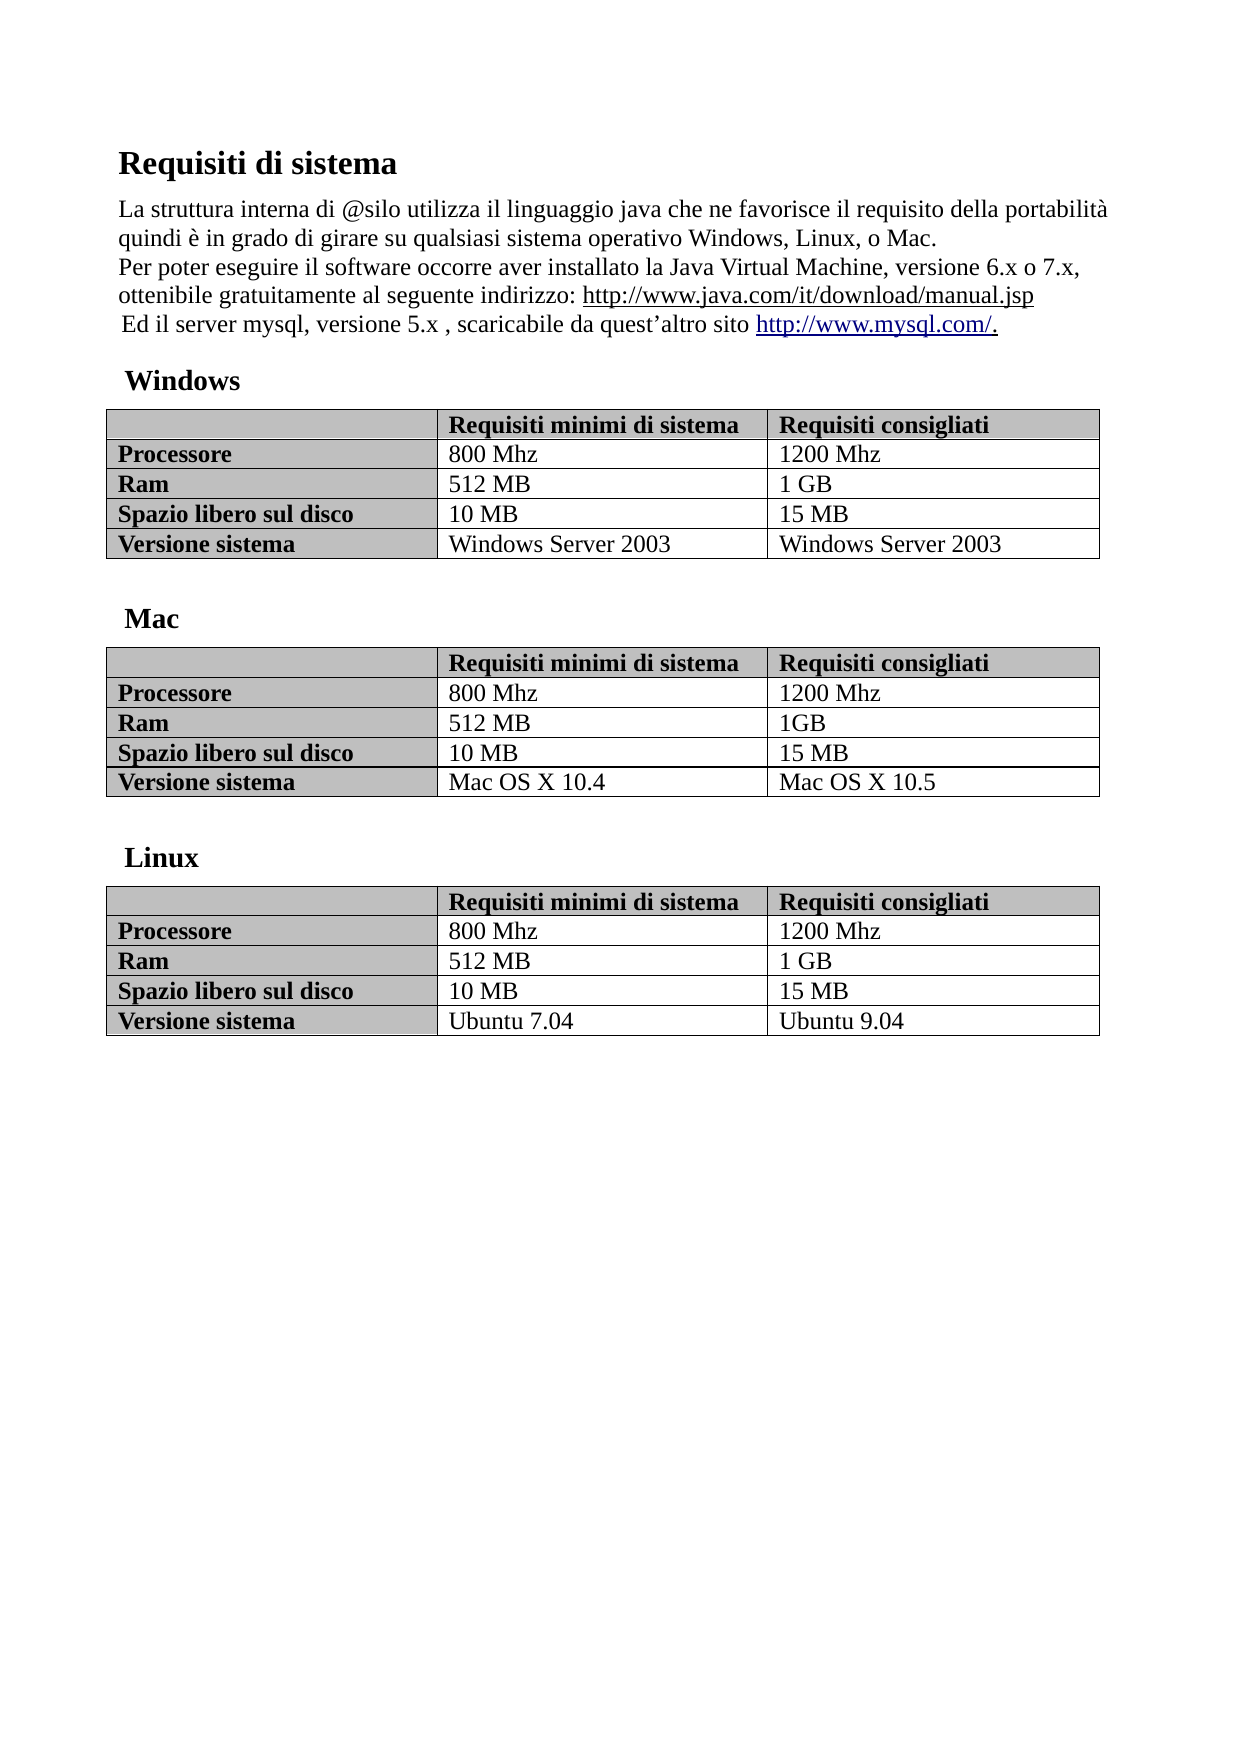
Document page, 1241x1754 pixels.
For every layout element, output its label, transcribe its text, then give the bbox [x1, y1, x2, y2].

table_cell 800 Mhz [438, 440, 767, 468]
table_header Requisiti minimi di sistema [438, 410, 767, 438]
text Ed il server mysql, versione 5.x , scaricabile da quest’altro sito http://www.mysql.com/. [121, 309, 1122, 338]
table_cell 15 MB [768, 499, 1099, 528]
table_cell Spazio libero sul disco [107, 499, 437, 528]
table_cell 800 Mhz [438, 678, 767, 707]
text La struttura interna di @silo utilizza il linguaggio java che ne favorisce il requisito della portabilità quindi è in grado di girare su qualsiasi sistema operativo Windows, Linux, o Mac. [118, 194, 1122, 252]
table_cell 1200 Mhz [768, 678, 1099, 707]
table_cell 15 MB [768, 738, 1099, 766]
table_cell 1200 Mhz [768, 916, 1099, 945]
table_cell 1 GB [768, 946, 1099, 975]
table_cell Ubuntu 9.04 [768, 1006, 1099, 1034]
table_cell Ram [107, 708, 437, 737]
table_cell 1200 Mhz [768, 440, 1099, 468]
table_header [107, 887, 437, 915]
text Per poter eseguire il software occorre aver installato la Java Virtual Machine, versione 6.x o 7.x, ottenibile gratuitamente al seguente indirizzo: http://www.java.com/it/download/manual.jsp [118, 252, 1122, 309]
table_header [107, 648, 437, 677]
table_header Requisiti minimi di sistema [438, 648, 767, 677]
table_cell Ram [107, 469, 437, 498]
table_cell Mac OS X 10.4 [438, 768, 767, 796]
table_cell Versione sistema [107, 529, 437, 558]
subtitle Linux [124, 840, 1122, 873]
table_header Requisiti consigliati [768, 648, 1099, 677]
subtitle Mac [124, 601, 1122, 635]
table_header [107, 410, 437, 438]
table_cell 15 MB [768, 976, 1099, 1005]
table_cell Spazio libero sul disco [107, 976, 437, 1005]
table_cell 10 MB [438, 499, 767, 528]
table_cell 10 MB [438, 976, 767, 1005]
table_cell Spazio libero sul disco [107, 738, 437, 766]
table_cell 512 MB [438, 469, 767, 498]
subtitle Windows [124, 363, 1122, 396]
table_cell Mac OS X 10.5 [768, 768, 1099, 796]
table_cell Ram [107, 946, 437, 975]
table_cell 512 MB [438, 946, 767, 975]
table_cell 10 MB [438, 738, 767, 766]
table_header Requisiti consigliati [768, 887, 1099, 915]
table_cell 512 MB [438, 708, 767, 737]
table_header Requisiti consigliati [768, 410, 1099, 438]
table_cell 800 Mhz [438, 916, 767, 945]
table_cell Ubuntu 7.04 [438, 1006, 767, 1034]
table_header Requisiti minimi di sistema [438, 887, 767, 915]
table_cell Windows Server 2003 [438, 529, 767, 558]
table_cell Processore [107, 916, 437, 945]
table_cell Versione sistema [107, 1006, 437, 1034]
table_cell 1GB [768, 708, 1099, 737]
table_cell 1 GB [768, 469, 1099, 498]
subtitle Requisiti di sistema [118, 143, 1122, 182]
table_cell Versione sistema [107, 768, 437, 796]
table_cell Processore [107, 678, 437, 707]
table_cell Windows Server 2003 [768, 529, 1099, 558]
table_cell Processore [107, 440, 437, 468]
